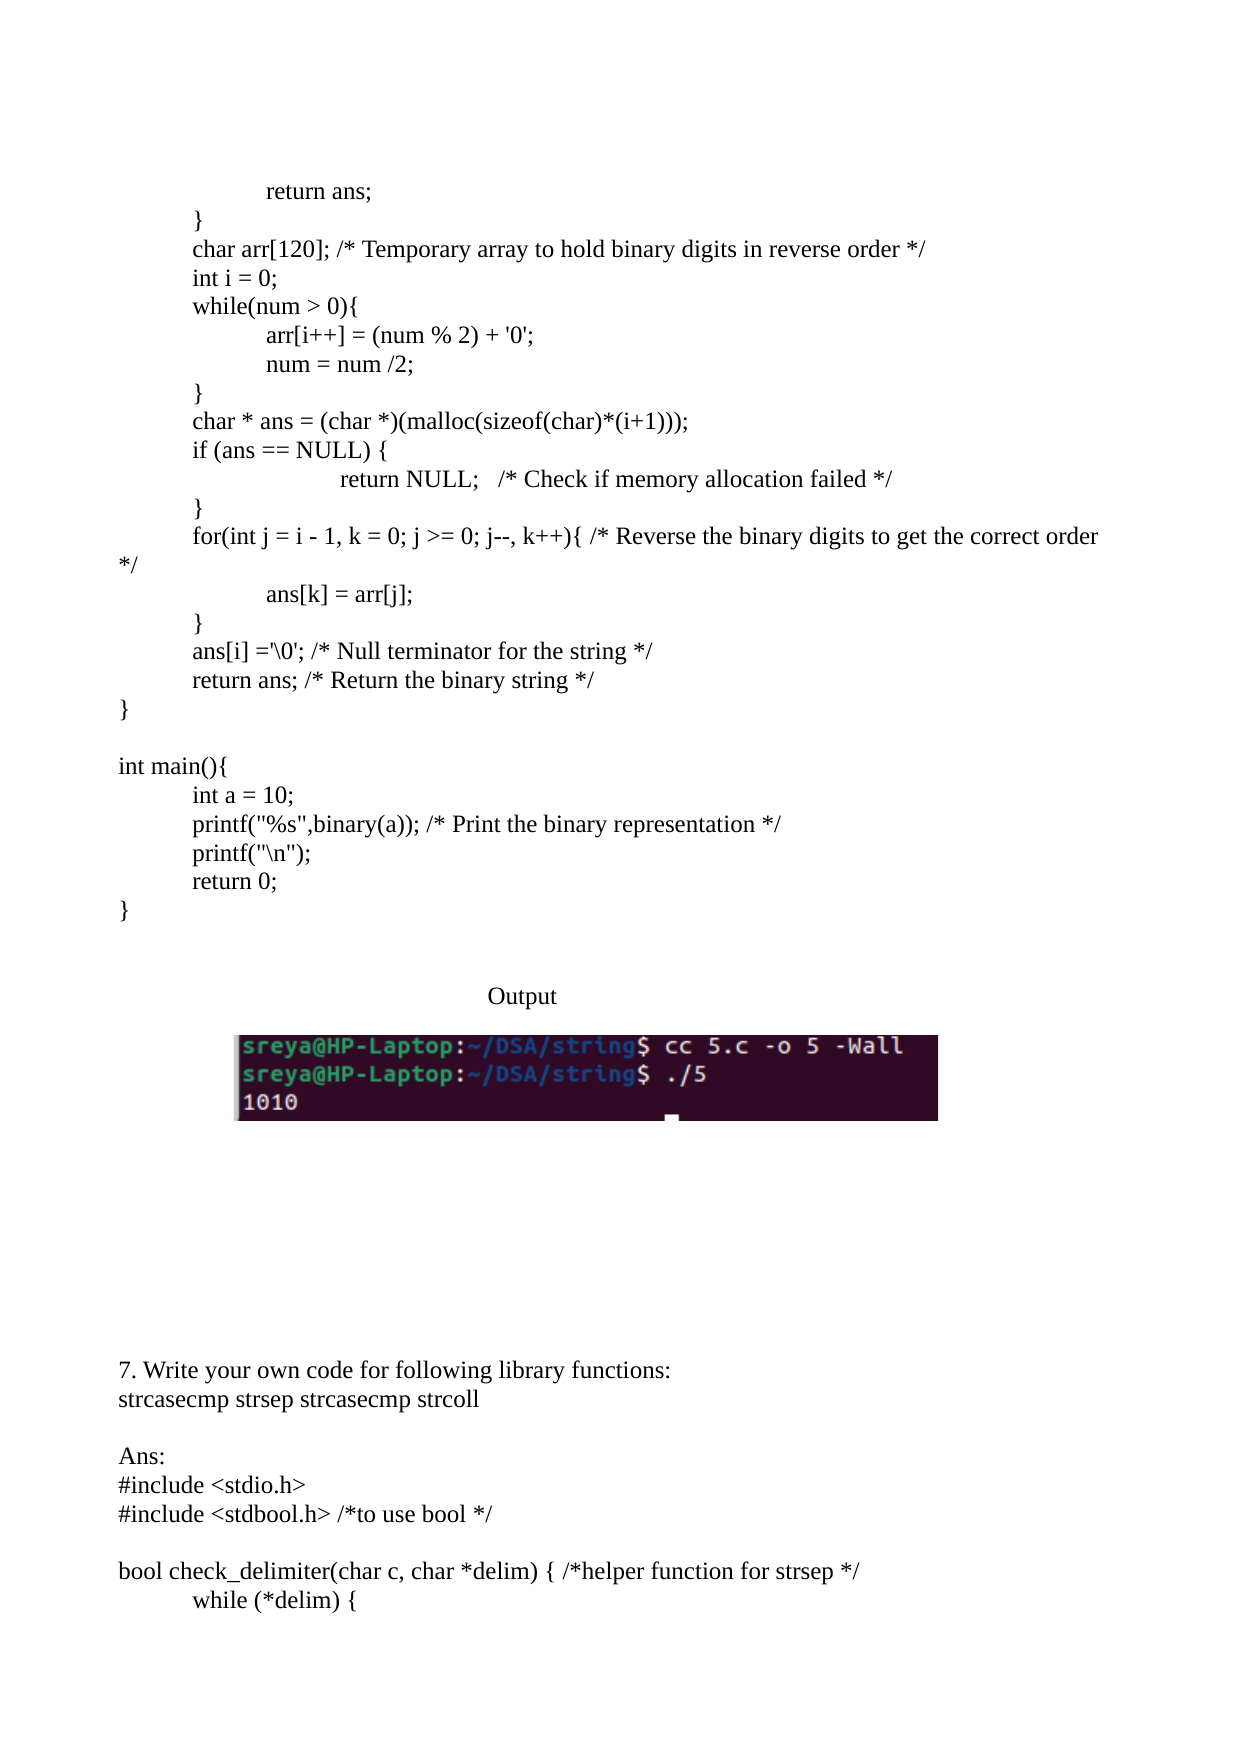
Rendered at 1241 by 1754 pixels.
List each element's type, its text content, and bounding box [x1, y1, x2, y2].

text return NULL; /* Check if memory allocation failed */ [118, 464, 1122, 493]
text bool check_delimiter(char c, char *delim) { /*helper function for strsep */ [118, 1556, 1122, 1585]
text if (ans == NULL) { [118, 435, 1122, 464]
text ans[k] = arr[j]; [118, 579, 1122, 608]
text return ans; [118, 176, 1122, 205]
text for(int j = i - 1, k = 0; j >= 0; j--, k++){ /* Reverse the binary digits to get the correct order */ [118, 521, 1122, 579]
text arr[i++] = (num % 2) + '0'; [118, 320, 1122, 349]
picture [233, 1035, 939, 1121]
text } [118, 378, 1122, 406]
text while(num > 0){ [118, 291, 1122, 320]
text ans[i] ='\0'; /* Null terminator for the string */ [118, 636, 1122, 665]
text return ans; /* Return the binary string */ [118, 665, 1122, 694]
text } [118, 608, 1122, 636]
text #include <stdbool.h> /*to use bool */ [118, 1499, 1122, 1528]
text } [118, 694, 1122, 723]
text int a = 10; [118, 780, 1122, 809]
text char arr[120]; /* Temporary array to hold binary digits in reverse order */ [118, 234, 1122, 263]
text int i = 0; [118, 263, 1122, 291]
text } [118, 205, 1122, 234]
text } Output [118, 895, 1122, 1010]
text while (*delim) { [118, 1585, 1122, 1614]
text 7. Write your own code for following library functions: [118, 1326, 1122, 1384]
text return 0; [118, 866, 1122, 895]
text printf("%s",binary(a)); /* Print the binary representation */ [118, 809, 1122, 838]
text char * ans = (char *)(malloc(sizeof(char)*(i+1))); [118, 406, 1122, 435]
text } [118, 493, 1122, 521]
text printf("\n"); [118, 838, 1122, 866]
text strcasecmp strsep strcasecmp strcoll Ans: [118, 1384, 1122, 1470]
text int main(){ [118, 751, 1122, 780]
text #include <stdio.h> [118, 1470, 1122, 1499]
text num = num /2; [118, 349, 1122, 378]
